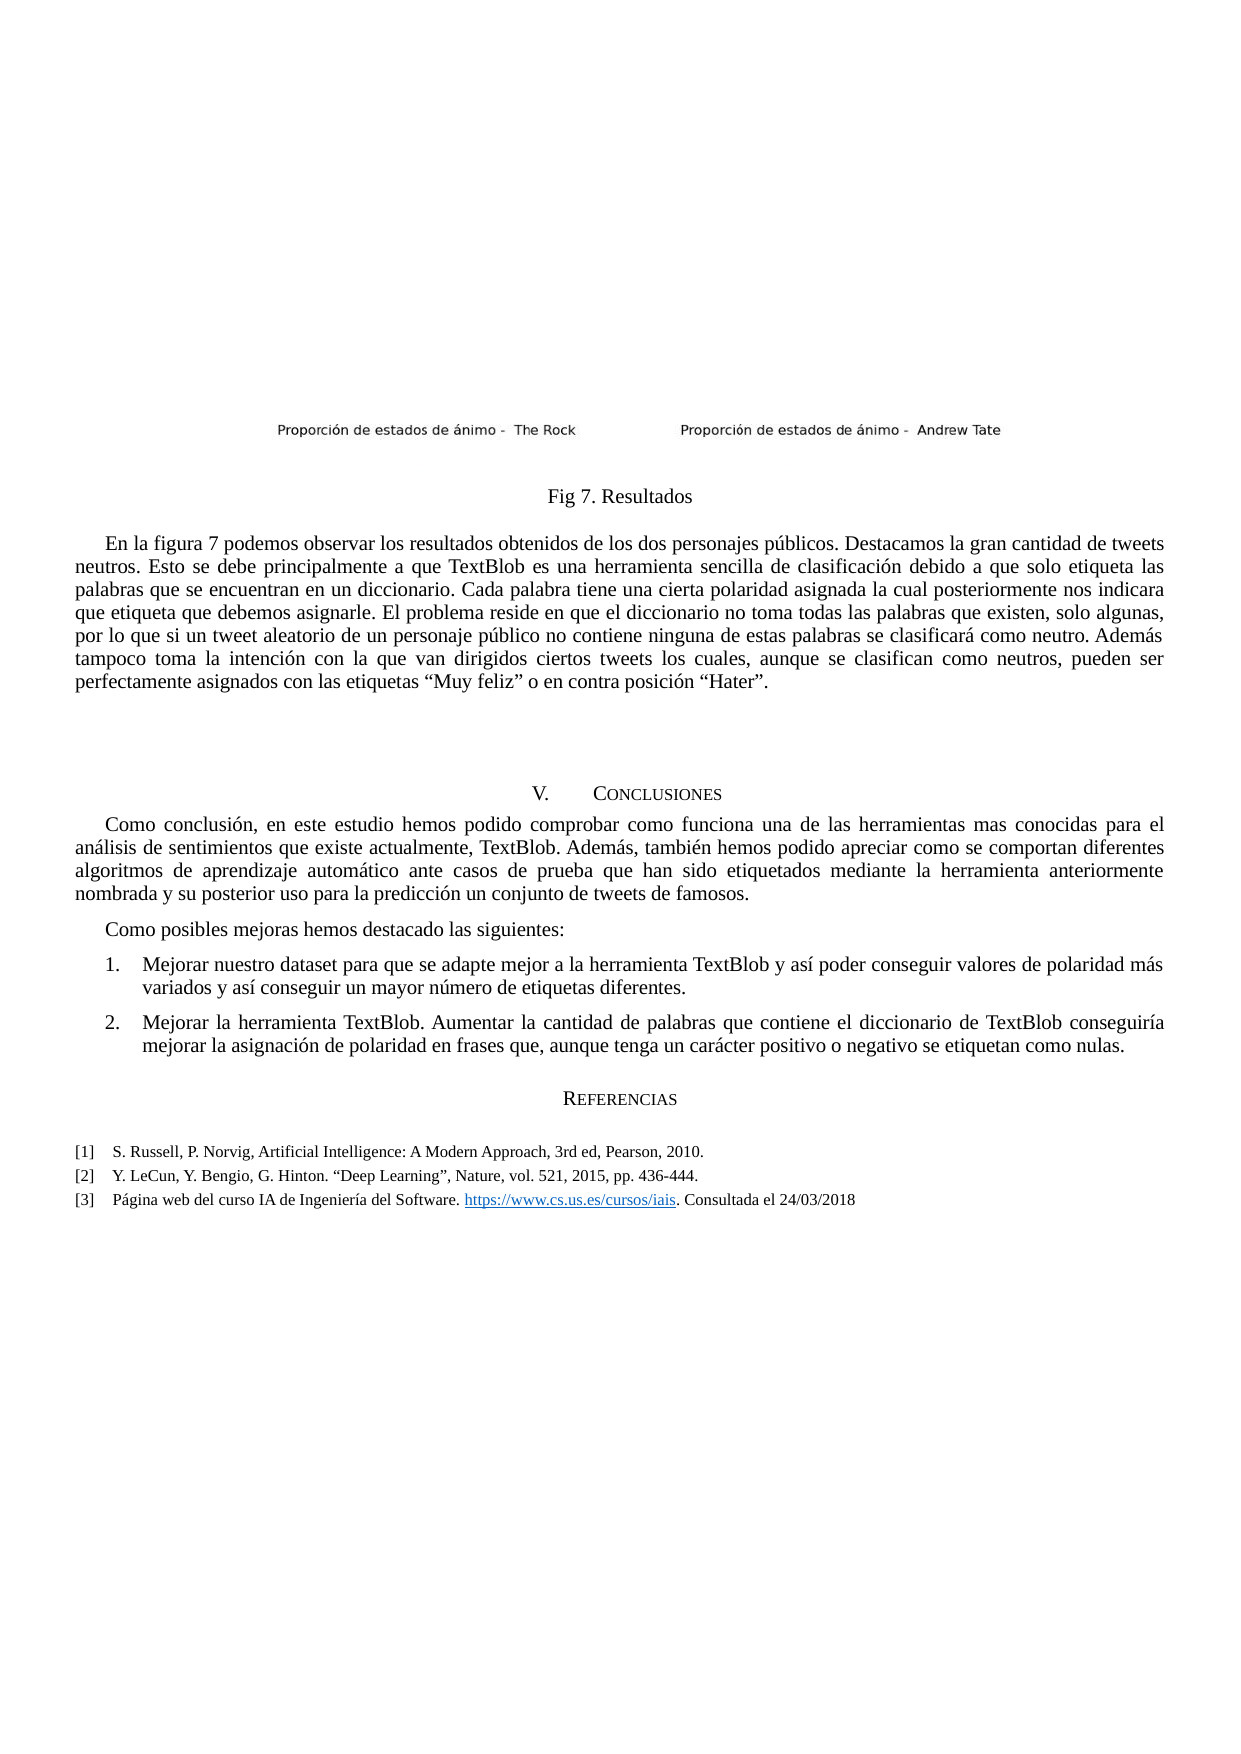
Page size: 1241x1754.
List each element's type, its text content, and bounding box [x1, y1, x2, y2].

text Como posibles mejoras hemos destacado las siguientes: [75, 918, 1165, 941]
list Página web del curso IA de Ingeniería del Software. https://www.cs.us.es/cursos/iais. Consultada el 24/03/2018 [75, 1191, 1165, 1209]
list Mejorar la herramienta TextBlob. Aumentar la cantidad de palabras que contiene el diccionario de TextBlob conseguiría mejorar la asignación de polaridad en frases que, aunque tenga un carácter positivo o negativo se etiquetan como nulas. [104, 1011, 1165, 1057]
list Mejorar nuestro dataset para que se adapte mejor a la herramienta TextBlob y así poder conseguir valores de polaridad más variados y así conseguir un mayor número de etiquetas diferentes. [104, 953, 1165, 999]
text En la figura 7 podemos observar los resultados obtenidos de los dos personajes públicos. Destacamos la gran cantidad de tweets neutros. Esto se debe principalmente a que TextBlob es una herramienta sencilla de clasificación debido a que solo etiqueta las palabras que se encuentran en un diccionario. Cada palabra tiene una cierta polaridad asignada la cual posteriormente nos indicara que etiqueta que debemos asignarle. El problema reside en que el diccionario no toma todas las palabras que existen, solo algunas, por lo que si un tweet aleatorio de un personaje público no contiene ninguna de estas palabras se clasificará como neutro. Además tampoco toma la intención con la que van dirigidos ciertos tweets los cuales, aunque se clasifican como neutros, pueden ser perfectamente asignados con las etiquetas “Muy feliz” o en contra posición “Hater”. [75, 532, 1165, 693]
text Como conclusión, en este estudio hemos podido comprobar como funciona una de las herramientas mas conocidas para el análisis de sentimientos que existe actualmente, TextBlob. Además, también hemos podido apreciar como se comportan diferentes algoritmos de aprendizaje automático ante casos de prueba que han sido etiquetados mediante la herramienta anteriormente nombrada y su posterior uso para la predicción un conjunto de tweets de famosos. [75, 814, 1165, 905]
text Fig 7. Resultados [75, 484, 1165, 508]
list Y. LeCun, Y. Bengio, G. Hinton. “Deep Learning”, Nature, vol. 521, 2015, pp. 436-444. [75, 1167, 1165, 1185]
list S. Russell, P. Norvig, Artificial Intelligence: A Modern Approach, 3rd ed, Pearson, 2010. [75, 1143, 1165, 1161]
subtitle Conclusiones [75, 781, 1165, 805]
subtitle Referencias [75, 1086, 1165, 1110]
